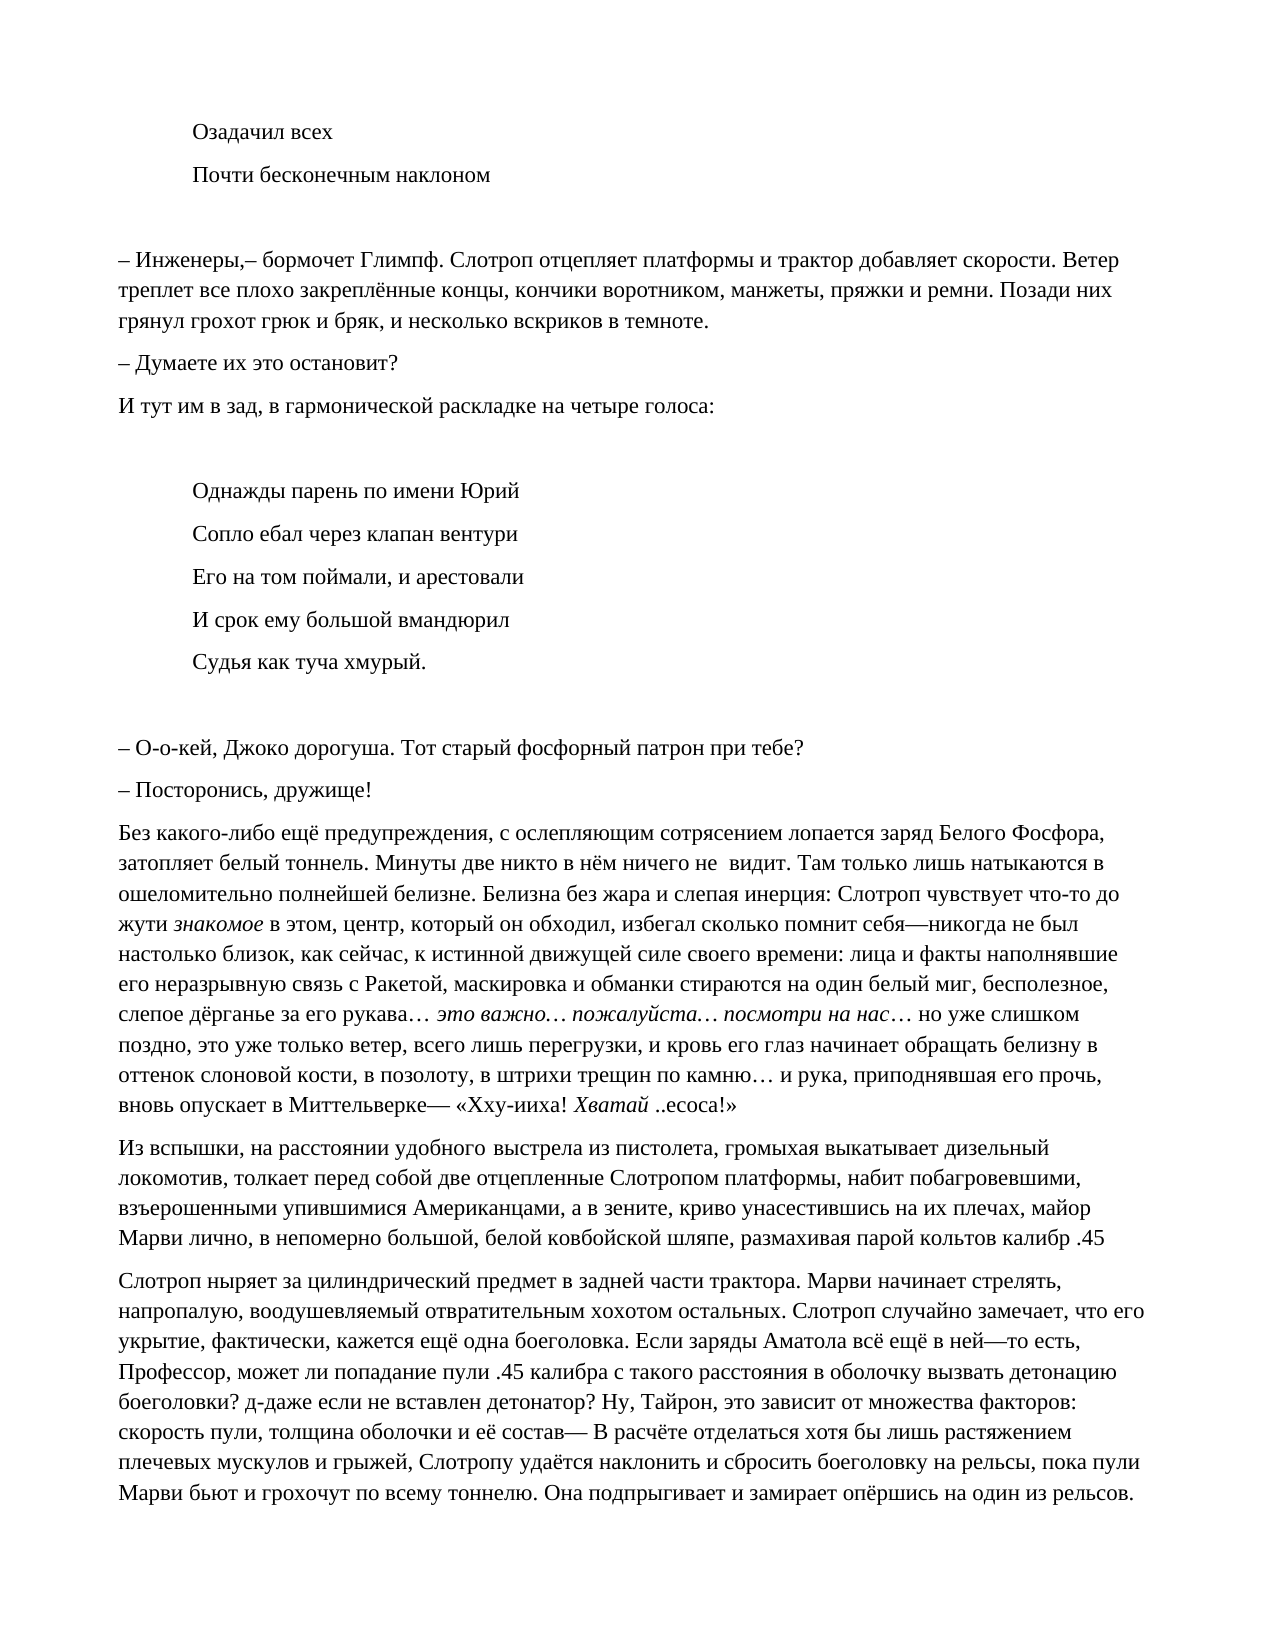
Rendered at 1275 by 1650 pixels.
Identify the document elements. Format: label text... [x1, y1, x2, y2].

text – О-о-кей, Джоко дорогуша. Тот старый фосфорный патрон при тебе? [118, 734, 1157, 760]
text Без какого-либо ещё предупреждения, с ослепляющим сотрясением лопается заряд Белого Фосфора, затопляет белый тоннель. Минуты две никто в нём ничего не видит. Там только лишь натыкаются в ошеломительно полнейшей белизне. Белизна без жара и слепая инерция: Слотроп чувствует что-то до жути знакомое в этом, центр, который он обходил, избегал сколько помнит себя—никогда не был настолько близок, как сейчас, к истинной движущей силе своего времени: лица и факты наполнявшие его неразрывную связь с Ракетой, маскировка и обманки стираются на один белый миг, бесполезное, слепое дёрганье за его рукава… это важно… пожалуйста… посмотри на нас… но уже слишком поздно, это уже только ветер, всего лишь перегрузки, и кровь его глаз начинает обращать белизну в оттенок слоновой кости, в позолоту, в штрихи трещин по камню… и рука, приподнявшая его прочь, вновь опускает в Миттельверке— «Хху-ииха! Хватай ..есоса!» [118, 819, 1157, 1117]
text Из вспышки, на расстоянии удобного выстрела из пистолета, громыхая выкатывает дизельный локомотив, толкает перед собой две отцепленные Слотропом платформы, набит побагровевшими, взъерошенными упившимися Американцами, а в зените, криво унасестившись на их плечах, майор Марви лично, в непомерно большой, белой ковбойской шляпе, размахивая парой кольтов калибр .45 [118, 1134, 1157, 1251]
text – Думаете их это остановит? [118, 349, 1157, 376]
text И тут им в зад, в гармонической раскладке на четыре голоса: [118, 392, 1157, 418]
text Его на том поймали, и арестовали [118, 563, 1157, 589]
text Озадачил всех [118, 118, 1157, 144]
text Однажды парень по имени Юрий [118, 477, 1157, 504]
text Слотроп ныряет за цилиндрический предмет в задней части трактора. Марви начинает стрелять, напропалую, воодушевляемый отвратительным хохотом остальных. Слотроп случайно замечает, что его укрытие, фактически, кажется ещё одна боеголовка. Если заряды Аматола всё ещё в ней—то есть, Профессор, может ли попадание пули .45 калибра с такого расстояния в оболочку вызвать детонацию боеголовки? д-даже если не вставлен детонатор? Ну, Тайрон, это зависит от множества факторов: скорость пули, толщина оболочки и её состав— В расчёте отделаться хотя бы лишь растяжением плечевых мускулов и грыжей, Слотропу удаётся наклонить и сбросить боеголовку на рельсы, пока пули Марви бьют и грохочут по всему тоннелю. Она подпрыгивает и замирает опёршись на один из рельсов. [118, 1267, 1157, 1505]
text – Посторонись, дружище! [118, 776, 1157, 803]
text Почти бесконечным наклоном [118, 161, 1157, 187]
text Судья как туча хмурый. [118, 648, 1157, 675]
text И срок ему большой вмандюрил [118, 606, 1157, 632]
text – Инженеры,– бормочет Глимпф. Слотроп отцепляет платформы и трактор добавляет скорости. Ветер треплет все плохо закреплённые концы, кончики воротником, манжеты, пряжки и ремни. Позади них грянул грохот грюк и бряк, и несколько вскриков в темноте. [118, 246, 1157, 333]
text Сопло ебал через клапан вентури [118, 520, 1157, 547]
